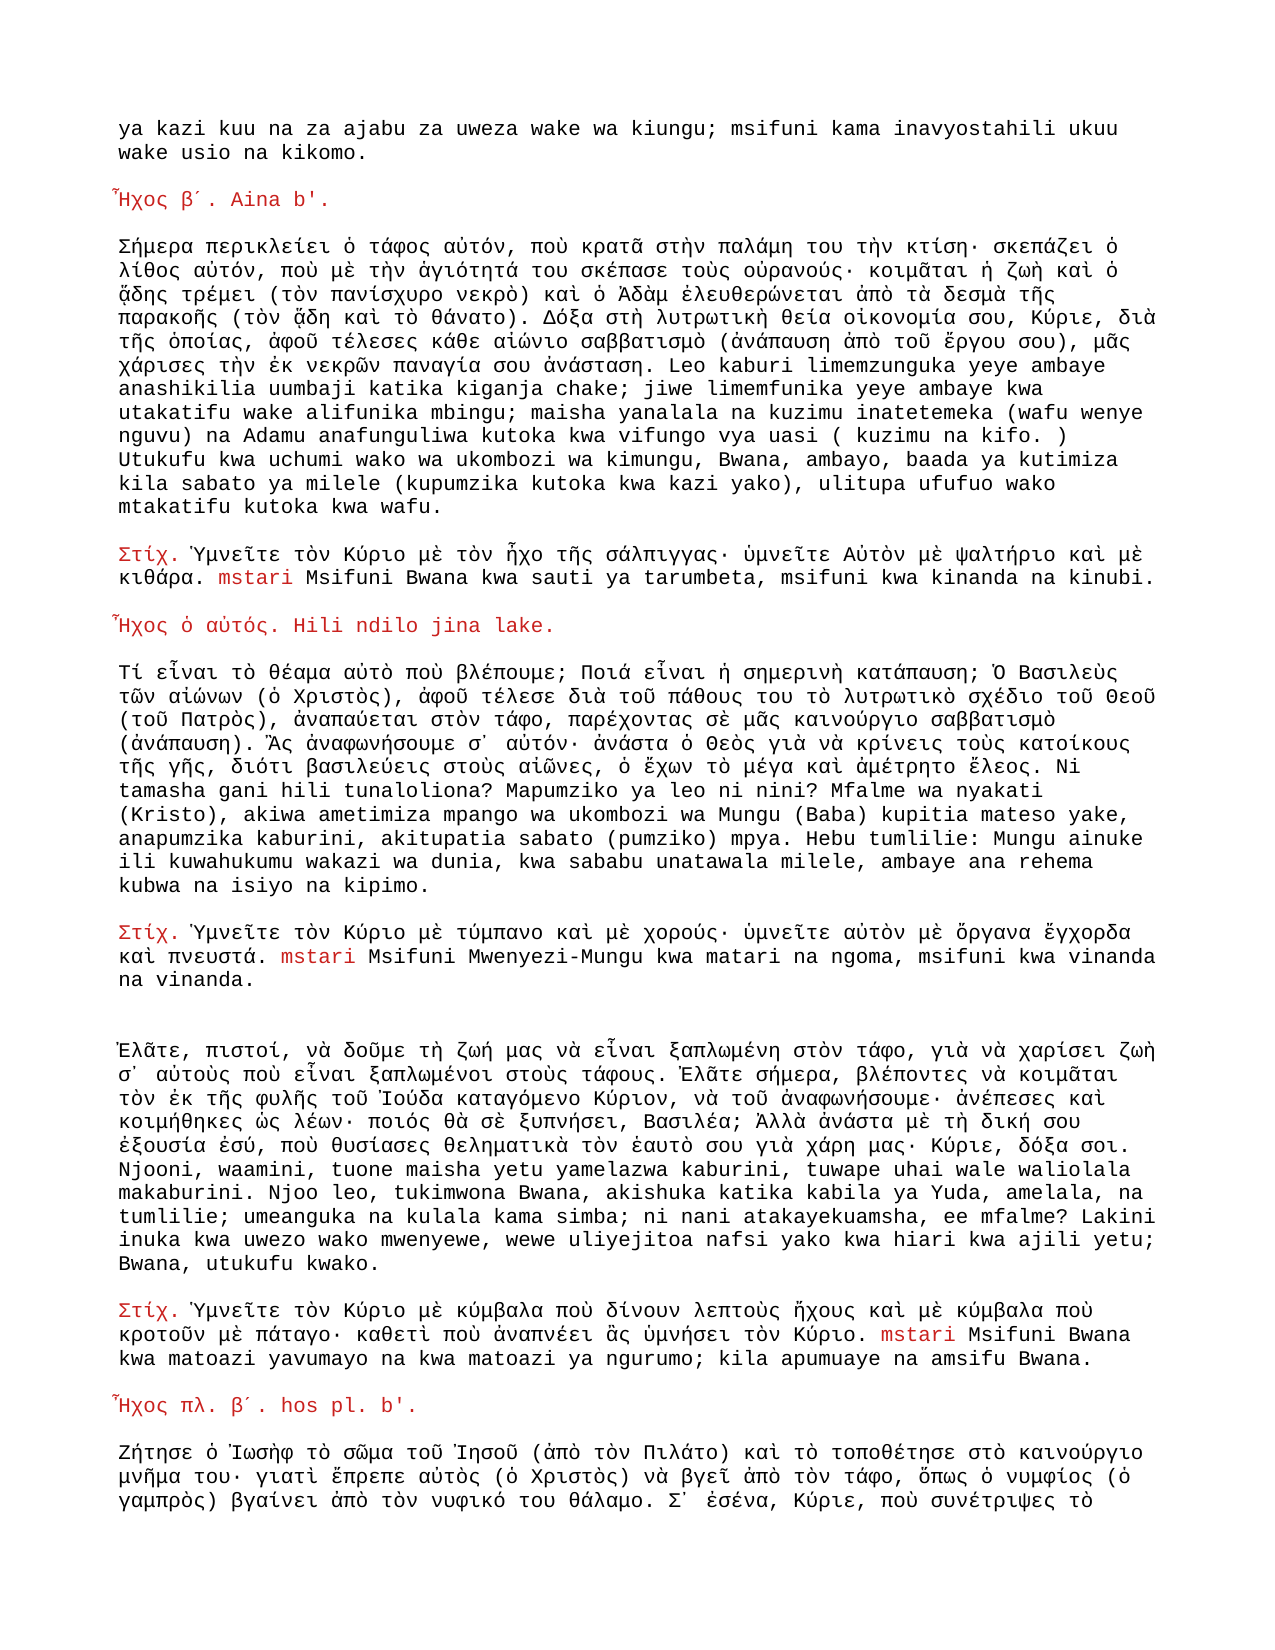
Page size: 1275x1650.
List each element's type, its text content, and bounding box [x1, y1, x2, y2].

text Ἦχος ὁ αὐτός. Hili ndilo jina lake. [118, 615, 1157, 638]
text Σήμερα περικλείει ὁ τάφος αὐτόν, ποὺ κρατᾶ στὴν παλάμη του τὴν κτίση· σκεπάζει ὁ λίθος αὐτόν, ποὺ μὲ τὴν ἁγιότητά του σκέπασε τοὺς οὐρανούς· κοιμᾶται ἡ ζωὴ καὶ ὁ ᾅδης τρέμει (τὸν πανίσχυρο νεκρὸ) καὶ ὁ Ἀδὰμ ἐλευθερώνεται ἀπὸ τὰ δεσμὰ τῆς παρακοῆς (τὸν ᾅδη καὶ τὸ θάνατο). Δόξα στὴ λυτρωτικὴ θεία οἰκονομία σου, Κύριε, διὰ τῆς ὁποίας, ἀφοῦ τέλεσες κάθε αἰώνιο σαββατισμὸ (ἀνάπαυση ἀπὸ τοῦ ἔργου σου), μᾶς χάρισες τὴν ἐκ νεκρῶν παναγία σου ἀνάσταση. Leo kaburi limemzunguka yeye ambaye anashikilia uumbaji katika kiganja chake; jiwe limemfunika yeye ambaye kwa utakatifu wake alifunika mbingu; maisha yanalala na kuzimu inatetemeka (wafu wenye nguvu) na Adamu anafunguliwa kutoka kwa vifungo vya uasi ( kuzimu na kifo. ) Utukufu kwa uchumi wako wa ukombozi wa kimungu, Bwana, ambayo, baada ya kutimiza kila sabato ya milele (kupumzika kutoka kwa kazi yako), ulitupa ufufuo wako mtakatifu kutoka kwa wafu. [118, 236, 1157, 520]
text Στίχ. Ὑμνεῖτε τὸν Κύριο μὲ τύμπανο καὶ μὲ χορούς· ὑμνεῖτε αὐτὸν μὲ ὄργανα ἔγχορδα καὶ πνευστά. mstari Msifuni Mwenyezi-Mungu kwa matari na ngoma, msifuni kwa vinanda na vinanda. [118, 922, 1157, 993]
text Ἦχος β´. Aina b'. [118, 189, 1157, 213]
text Ἦχος πλ. β´. hos pl. b'. [118, 1395, 1157, 1419]
text Ζήτησε ὁ Ἰωσὴφ τὸ σῶμα τοῦ Ἰησοῦ (ἀπὸ τὸν Πιλάτο) καὶ τὸ τοποθέτησε στὸ καινούργιο μνῆμα του· γιατὶ ἔπρεπε αὐτὸς (ὁ Χριστὸς) νὰ βγεῖ ἀπὸ τὸν τάφο, ὅπως ὁ νυμφίος (ὁ γαμπρὸς) βγαίνει ἀπὸ τὸν νυφικό του θάλαμο. Σ᾿ ἐσένα, Κύριε, ποὺ συνέτριψες τὸ [118, 1442, 1157, 1513]
text Στίχ. Ὑμνεῖτε τὸν Κύριο μὲ τὸν ἦχο τῆς σάλπιγγας· ὑμνεῖτε Αὐτὸν μὲ ψαλτήριο καὶ μὲ κιθάρα. mstari Msifuni Bwana kwa sauti ya tarumbeta, msifuni kwa kinanda na kinubi. [118, 544, 1157, 591]
text ya kazi kuu na za ajabu za uweza wake wa kiungu; msifuni kama inavyostahili ukuu wake usio na kikomo. [118, 118, 1157, 165]
text Τί εἶναι τὸ θέαμα αὐτὸ ποὺ βλέπουμε; Ποιά εἶναι ἡ σημερινὴ κατάπαυση; Ὁ Βασιλεὺς τῶν αἰώνων (ὁ Χριστὸς), ἀφοῦ τέλεσε διὰ τοῦ πάθους του τὸ λυτρωτικὸ σχέδιο τοῦ Θεοῦ (τοῦ Πατρὸς), ἀναπαύεται στὸν τάφο, παρέχοντας σὲ μᾶς καινούργιο σαββατισμὸ (ἀνάπαυση). Ἂς ἀναφωνήσουμε σ᾿ αὐτόν· ἀνάστα ὁ Θεὸς γιὰ νὰ κρίνεις τοὺς κατοίκους τῆς γῆς, διότι βασιλεύεις στοὺς αἰῶνες, ὁ ἔχων τὸ μέγα καὶ ἀμέτρητο ἔλεος. Ni tamasha gani hili tunaloliona? Mapumziko ya leo ni nini? Mfalme wa nyakati (Kristo), akiwa ametimiza mpango wa ukombozi wa Mungu (Baba) kupitia mateso yake, anapumzika kaburini, akitupatia sabato (pumziko) mpya. Hebu tumlilie: Mungu ainuke ili kuwahukumu wakazi wa dunia, kwa sababu unatawala milele, ambaye ana rehema kubwa na isiyo na kipimo. [118, 662, 1157, 898]
text Ἐλᾶτε, πιστοί, νὰ δοῦμε τὴ ζωή μας νὰ εἶναι ξαπλωμένη στὸν τάφο, γιὰ νὰ χαρίσει ζωὴ σ᾿ αὐτοὺς ποὺ εἶναι ξαπλωμένοι στοὺς τάφους. Ἐλᾶτε σήμερα, βλέποντες νὰ κοιμᾶται τὸν ἐκ τῆς φυλῆς τοῦ Ἰούδα καταγόμενο Κύριον, νὰ τοῦ ἀναφωνήσουμε· ἀνέπεσες καὶ κοιμήθηκες ὡς λέων· ποιός θὰ σὲ ξυπνήσει, Βασιλέα; Ἀλλὰ ἀνάστα μὲ τὴ δική σου ἐξουσία ἐσύ, ποὺ θυσίασες θεληματικὰ τὸν ἑαυτὸ σου γιὰ χάρη μας· Κύριε, δόξα σοι. Njooni, waamini, tuone maisha yetu yamelazwa kaburini, tuwape uhai wale waliolala makaburini. Njoo leo, tukimwona Bwana, akishuka katika kabila ya Yuda, amelala, na tumlilie; umeanguka na kulala kama simba; ni nani atakayekuamsha, ee mfalme? Lakini inuka kwa uwezo wako mwenyewe, wewe uliyejitoa nafsi yako kwa hiari kwa ajili yetu; Bwana, utukufu kwako. [118, 1040, 1157, 1277]
text Στίχ. Ὑμνεῖτε τὸν Κύριο μὲ κύμβαλα ποὺ δίνουν λεπτοὺς ἤχους καὶ μὲ κύμβαλα ποὺ κροτοῦν μὲ πάταγο· καθετὶ ποὺ ἀναπνέει ἂς ὑμνήσει τὸν Κύριο. mstari Msifuni Bwana kwa matoazi yavumayo na kwa matoazi ya ngurumo; kila apumuaye na amsifu Bwana. [118, 1300, 1157, 1371]
